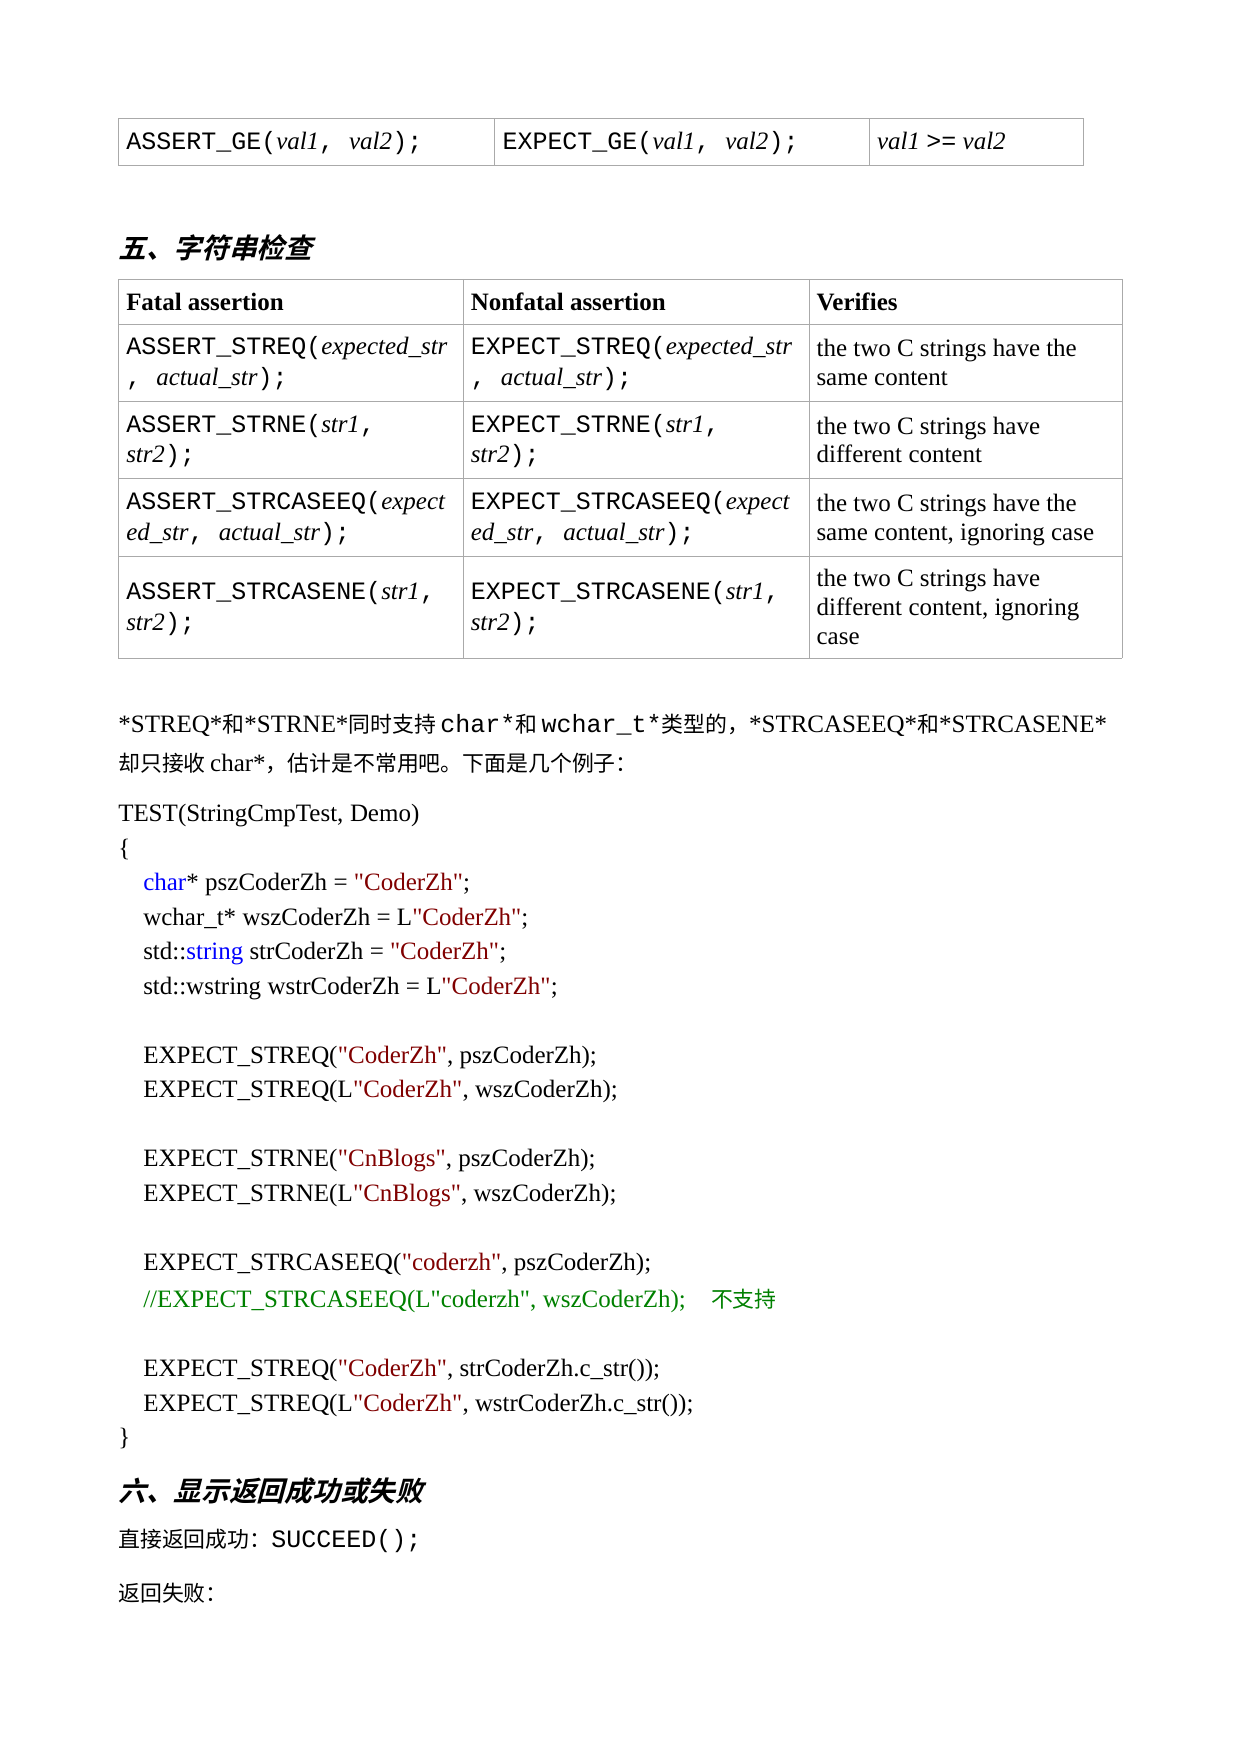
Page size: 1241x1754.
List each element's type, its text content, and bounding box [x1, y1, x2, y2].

text *STREQ*和*STRNE*同时支持char*和wchar_t*类型的，*STRCASEEQ*和*STRCASENE*却只接收char*，估计是不常用吧。下面是几个例子： [118, 707, 1122, 778]
table_cell val1 >= val2 [870, 119, 1083, 165]
subtitle 五、字符串检查 [118, 226, 1122, 266]
table_cell the two C strings have different content [810, 402, 1122, 478]
table_cell ASSERT_STRCASENE(str1, str2); [119, 557, 463, 658]
table_cell EXPECT_STRCASENE(str1, str2); [464, 557, 809, 658]
table_cell the two C strings have the same content [810, 325, 1122, 401]
table_header Fatal assertion [119, 280, 463, 323]
table_header Verifies [810, 280, 1122, 323]
table_header Nonfatal assertion [464, 280, 809, 323]
table_cell the two C strings have different content, ignoring case [810, 557, 1122, 658]
table_cell EXPECT_STREQ(expected_str, actual_str); [464, 325, 809, 401]
table_cell ASSERT_GE(val1, val2); [119, 119, 494, 165]
text 返回失败： [118, 1576, 1122, 1608]
table_cell EXPECT_STRNE(str1, str2); [464, 402, 809, 478]
text TEST(StringCmpTest, Demo) { char* pszCoderZh = "CoderZh"; wchar_t* wszCoderZh = L"CoderZh"; std::string strCoderZh = "CoderZh"; std::wstring wstrCoderZh = L"CoderZh"; EXPECT_STREQ("CoderZh", pszCoderZh); EXPECT_STREQ(L"CoderZh", wszCoderZh); EXPECT_STRNE("CnBlogs", pszCoderZh); EXPECT_STRNE(L"CnBlogs", wszCoderZh); EXPECT_STRCASEEQ("coderzh", pszCoderZh); //EXPECT_STRCASEEQ(L"coderzh", wszCoderZh); 不支持 EXPECT_STREQ("CoderZh", strCoderZh.c_str()); EXPECT_STREQ(L"CoderZh", wstrCoderZh.c_str()); } [118, 798, 1122, 1451]
table_cell ASSERT_STREQ(expected_str, actual_str); [119, 325, 463, 401]
subtitle 六、显示返回成功或失败 [118, 1469, 1122, 1509]
table_cell EXPECT_GE(val1, val2); [495, 119, 869, 165]
table_cell the two C strings have the same content, ignoring case [810, 479, 1122, 556]
table_cell EXPECT_STRCASEEQ(expected_str, actual_str); [464, 479, 809, 556]
table_cell ASSERT_STRNE(str1, str2); [119, 402, 463, 478]
text 直接返回成功：SUCCEED(); [118, 1522, 1122, 1555]
table_cell ASSERT_STRCASEEQ(expected_str, actual_str); [119, 479, 463, 556]
